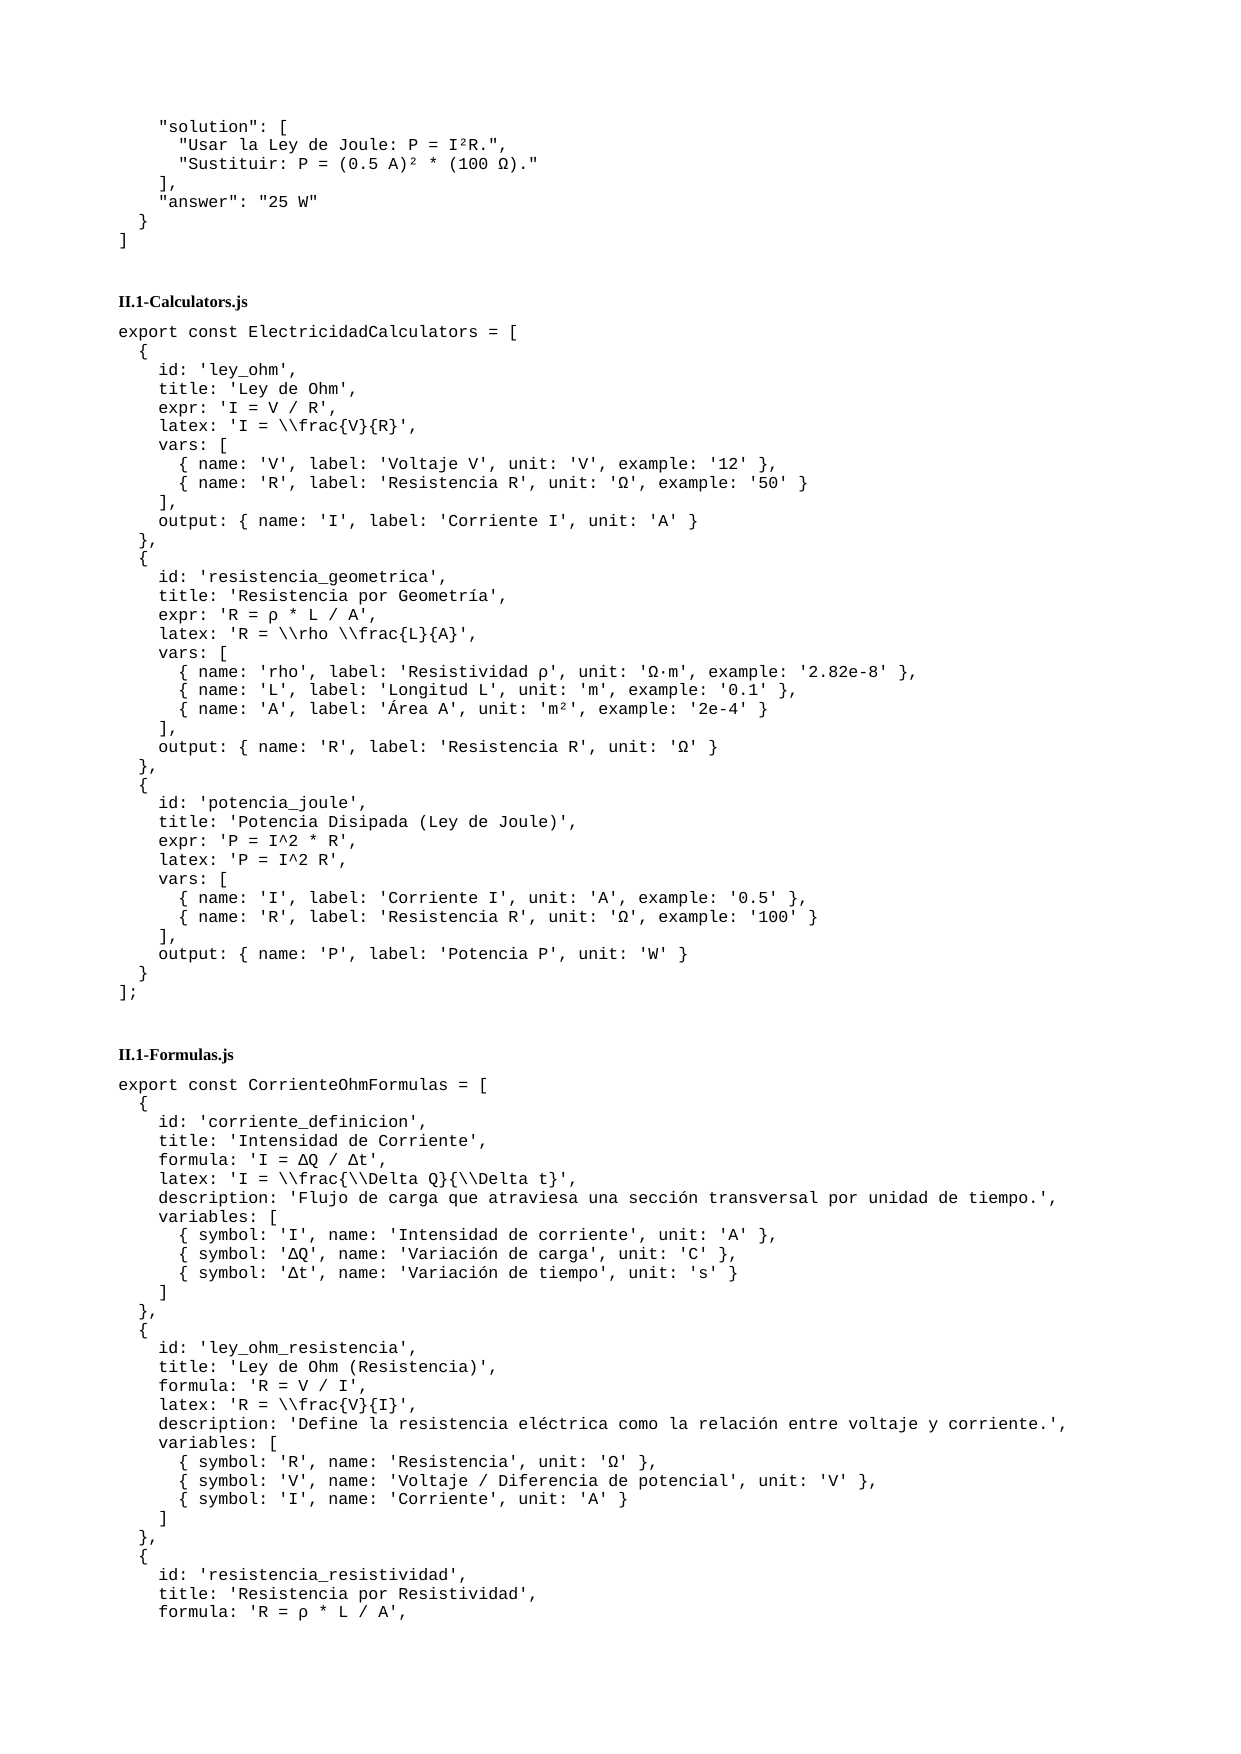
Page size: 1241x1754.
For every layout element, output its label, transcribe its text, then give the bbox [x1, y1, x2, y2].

text ] [118, 1283, 1122, 1302]
text title: 'Potencia Disipada (Ley de Joule)', [118, 814, 1122, 833]
text { name: 'A', label: 'Área A', unit: 'm²', example: '2e-4' } [118, 701, 1122, 720]
text latex: 'P = I^2 R', [118, 852, 1122, 871]
text "answer": "25 W" [118, 193, 1122, 212]
text { [118, 343, 1122, 361]
text { name: 'R', label: 'Resistencia R', unit: 'Ω', example: '50' } [118, 474, 1122, 493]
text id: 'resistencia_resistividad', [118, 1566, 1122, 1585]
text formula: 'R = ρ * L / A', [118, 1604, 1122, 1623]
text description: 'Flujo de carga que atraviesa una sección transversal por unidad de tiempo.', [118, 1189, 1122, 1208]
text id: 'potencia_joule', [118, 795, 1122, 814]
text ] [118, 1510, 1122, 1529]
subtitle II.1-Calculators.js [118, 292, 1122, 311]
text expr: 'R = ρ * L / A', [118, 607, 1122, 625]
text latex: 'R = \\frac{V}{I}', [118, 1397, 1122, 1416]
text }, [118, 531, 1122, 550]
text expr: 'I = V / R', [118, 399, 1122, 418]
text output: { name: 'P', label: 'Potencia P', unit: 'W' } [118, 946, 1122, 965]
text vars: [ [118, 644, 1122, 663]
text { symbol: 'Δt', name: 'Variación de tiempo', unit: 's' } [118, 1265, 1122, 1283]
text }, [118, 1529, 1122, 1547]
text { name: 'L', label: 'Longitud L', unit: 'm', example: '0.1' }, [118, 682, 1122, 701]
text id: 'corriente_definicion', [118, 1114, 1122, 1133]
text ], [118, 493, 1122, 512]
text "solution": [ [118, 118, 1122, 137]
text { name: 'R', label: 'Resistencia R', unit: 'Ω', example: '100' } [118, 908, 1122, 927]
text latex: 'I = \\frac{V}{R}', [118, 418, 1122, 437]
text }, [118, 757, 1122, 776]
subtitle II.1-Formulas.js [118, 1044, 1122, 1064]
text }, [118, 1302, 1122, 1321]
text export const CorrienteOhmFormulas = [ [118, 1076, 1122, 1095]
text vars: [ [118, 871, 1122, 889]
text { symbol: 'I', name: 'Intensidad de corriente', unit: 'A' }, [118, 1227, 1122, 1246]
text ], [118, 720, 1122, 738]
text "Sustituir: P = (0.5 A)² * (100 Ω)." [118, 156, 1122, 175]
text id: 'ley_ohm_resistencia', [118, 1340, 1122, 1359]
text { [118, 550, 1122, 569]
text { [118, 776, 1122, 795]
text { [118, 1547, 1122, 1566]
text "Usar la Ley de Joule: P = I²R.", [118, 137, 1122, 156]
text { symbol: 'I', name: 'Corriente', unit: 'A' } [118, 1491, 1122, 1510]
text latex: 'R = \\rho \\frac{L}{A}', [118, 625, 1122, 644]
text title: 'Ley de Ohm (Resistencia)', [118, 1359, 1122, 1378]
text { name: 'rho', label: 'Resistividad ρ', unit: 'Ω·m', example: '2.82e-8' }, [118, 663, 1122, 682]
text variables: [ [118, 1434, 1122, 1453]
text variables: [ [118, 1208, 1122, 1227]
text title: 'Resistencia por Geometría', [118, 588, 1122, 607]
text { name: 'V', label: 'Voltaje V', unit: 'V', example: '12' }, [118, 456, 1122, 474]
text export const ElectricidadCalculators = [ [118, 324, 1122, 343]
text { symbol: 'R', name: 'Resistencia', unit: 'Ω' }, [118, 1453, 1122, 1472]
text formula: 'R = V / I', [118, 1378, 1122, 1397]
text description: 'Define la resistencia eléctrica como la relación entre voltaje y corriente.', [118, 1416, 1122, 1434]
text output: { name: 'R', label: 'Resistencia R', unit: 'Ω' } [118, 738, 1122, 757]
text title: 'Resistencia por Resistividad', [118, 1585, 1122, 1604]
text expr: 'P = I^2 * R', [118, 833, 1122, 852]
text formula: 'I = ΔQ / Δt', [118, 1152, 1122, 1170]
text id: 'ley_ohm', [118, 361, 1122, 380]
text ], [118, 175, 1122, 193]
text { symbol: 'ΔQ', name: 'Variación de carga', unit: 'C' }, [118, 1246, 1122, 1265]
text { [118, 1095, 1122, 1114]
text } [118, 212, 1122, 231]
text id: 'resistencia_geometrica', [118, 569, 1122, 588]
text { name: 'I', label: 'Corriente I', unit: 'A', example: '0.5' }, [118, 889, 1122, 908]
text vars: [ [118, 437, 1122, 456]
text { symbol: 'V', name: 'Voltaje / Diferencia de potencial', unit: 'V' }, [118, 1472, 1122, 1491]
text ]; [118, 984, 1122, 1002]
text ] [118, 231, 1122, 250]
text latex: 'I = \\frac{\\Delta Q}{\\Delta t}', [118, 1170, 1122, 1189]
text } [118, 965, 1122, 984]
text title: 'Intensidad de Corriente', [118, 1133, 1122, 1152]
text ], [118, 927, 1122, 946]
text { [118, 1321, 1122, 1340]
text output: { name: 'I', label: 'Corriente I', unit: 'A' } [118, 512, 1122, 531]
text title: 'Ley de Ohm', [118, 380, 1122, 399]
